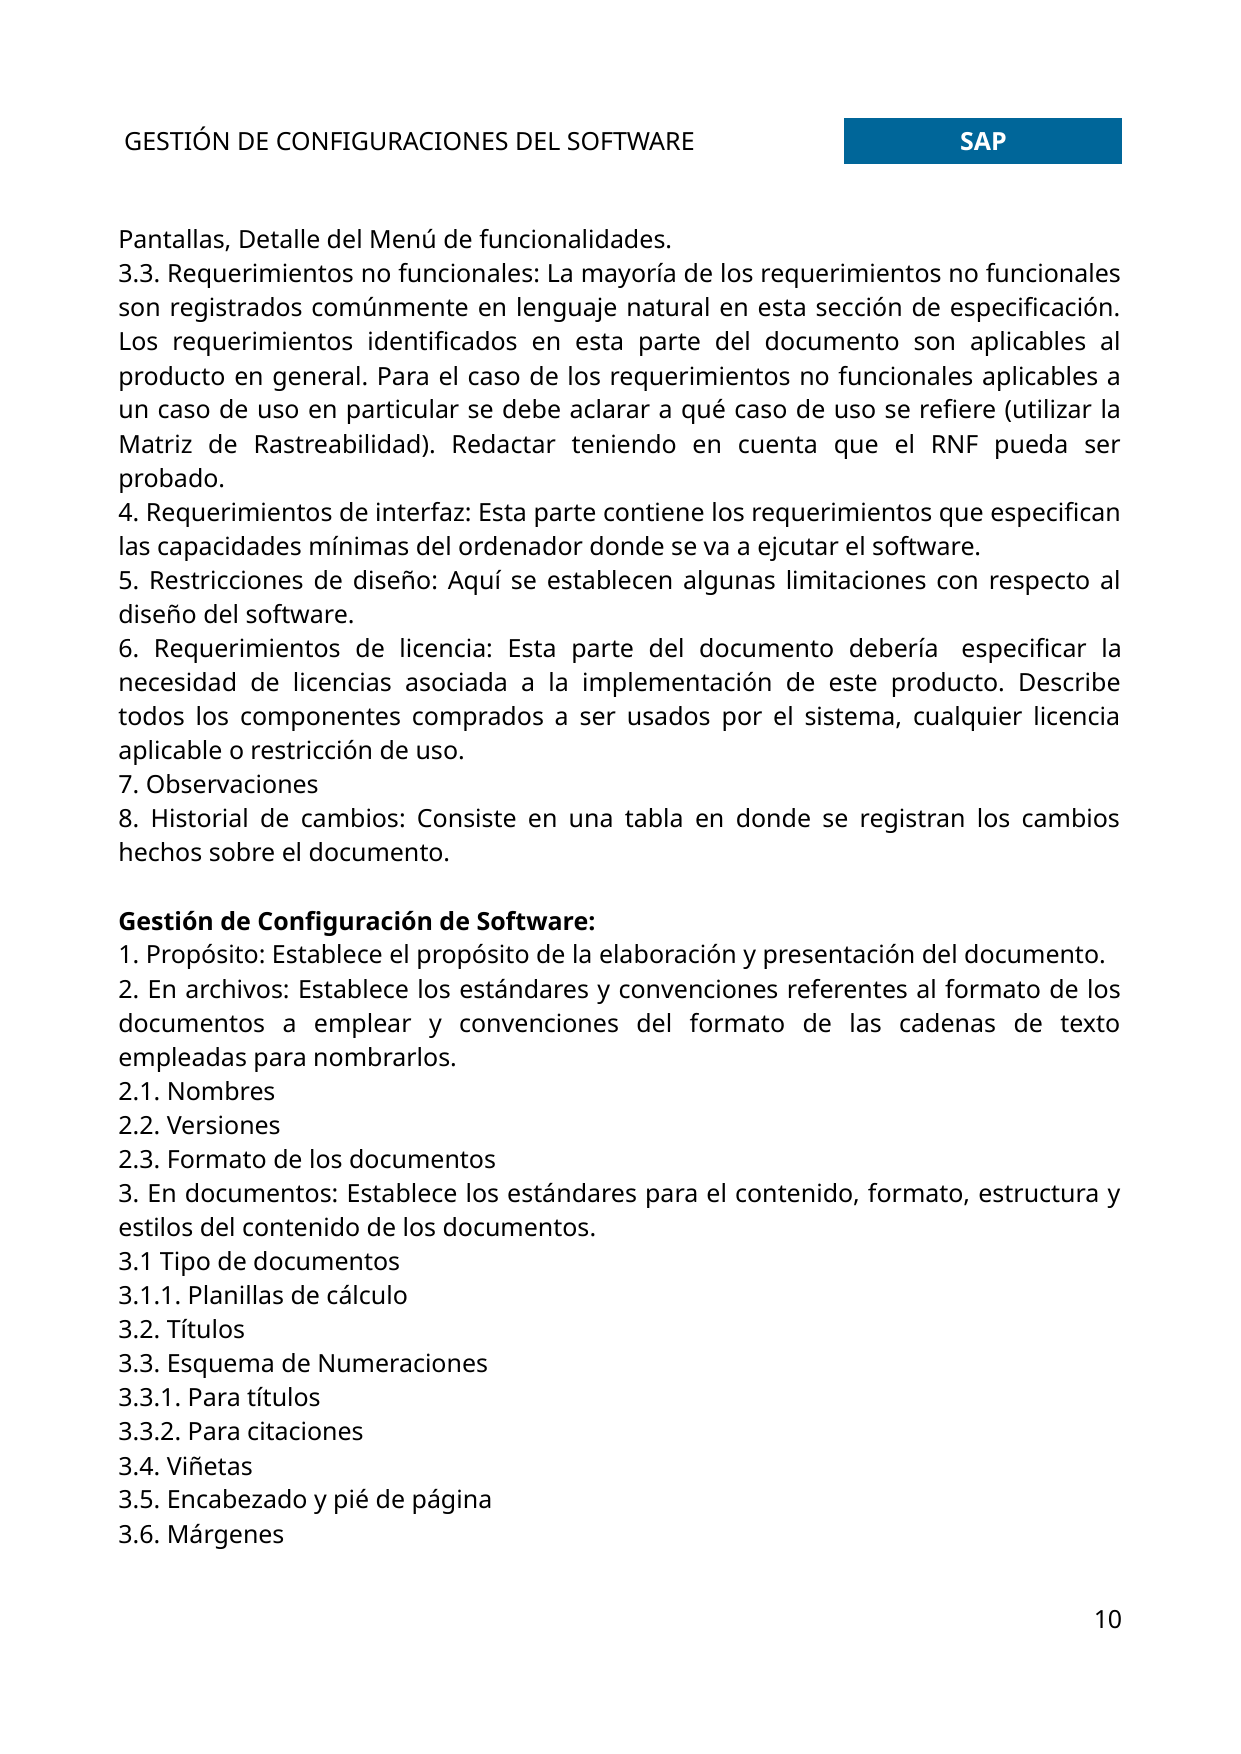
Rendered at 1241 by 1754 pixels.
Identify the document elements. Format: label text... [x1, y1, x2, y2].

list 3.3. Esquema de Numeraciones [118, 1346, 1122, 1380]
list 4. Requerimientos de interfaz: Esta parte contiene los requerimientos que especifican las capacidades mínimas del ordenador donde se va a ejcutar el software. [118, 494, 1122, 562]
list 3.1 Tipo de documentos [118, 1244, 1122, 1278]
list 3.6. Márgenes [118, 1516, 1122, 1550]
list 2.1. Nombres [118, 1073, 1122, 1107]
list Pantallas, Detalle del Menú de funcionalidades. [118, 222, 1122, 256]
list 3.2. Títulos [118, 1312, 1122, 1346]
list 3.3.1. Para títulos [118, 1380, 1122, 1414]
list 2.2. Versiones [118, 1107, 1122, 1142]
list 8. Historial de cambios: Consiste en una tabla en donde se registran los cambios hechos sobre el documento. [118, 801, 1122, 869]
list 2.3. Formato de los documentos [118, 1142, 1122, 1176]
list 3.3.2. Para citaciones [118, 1414, 1122, 1448]
list 5. Restricciones de diseño: Aquí se establecen algunas limitaciones con respecto al diseño del software. [118, 562, 1122, 631]
list 3.1.1. Planillas de cálculo [118, 1278, 1122, 1312]
text Gestión de Configuración de Software: [118, 903, 1122, 937]
list 6. Requerimientos de licencia: Esta parte del documento debería especificar la necesidad de licencias asociada a la implementación de este producto. Describe todos los componentes comprados a ser usados por el sistema, cualquier licencia aplicable o restricción de uso. [118, 631, 1122, 767]
list 7. Observaciones [118, 767, 1122, 801]
list 3.5. Encabezado y pié de página [118, 1482, 1122, 1516]
list 1. Propósito: Establece el propósito de la elaboración y presentación del documento. [118, 937, 1122, 971]
list 3.3. Requerimientos no funcionales: La mayoría de los requerimientos no funcionales son registrados comúnmente en lenguaje natural en esta sección de especificación. Los requerimientos identificados en esta parte del documento son aplicables al producto en general. Para el caso de los requerimientos no funcionales aplicables a un caso de uso en particular se debe aclarar a qué caso de uso se refiere (utilizar la Matriz de Rastreabilidad). Redactar teniendo en cuenta que el RNF pueda ser probado. [118, 256, 1122, 494]
list 3. En documentos: Establece los estándares para el contenido, formato, estructura y estilos del contenido de los documentos. [118, 1176, 1122, 1244]
list 2. En archivos: Establece los estándares y convenciones referentes al formato de los documentos a emplear y convenciones del formato de las cadenas de texto empleadas para nombrarlos. [118, 971, 1122, 1073]
list 3.4. Viñetas [118, 1448, 1122, 1482]
